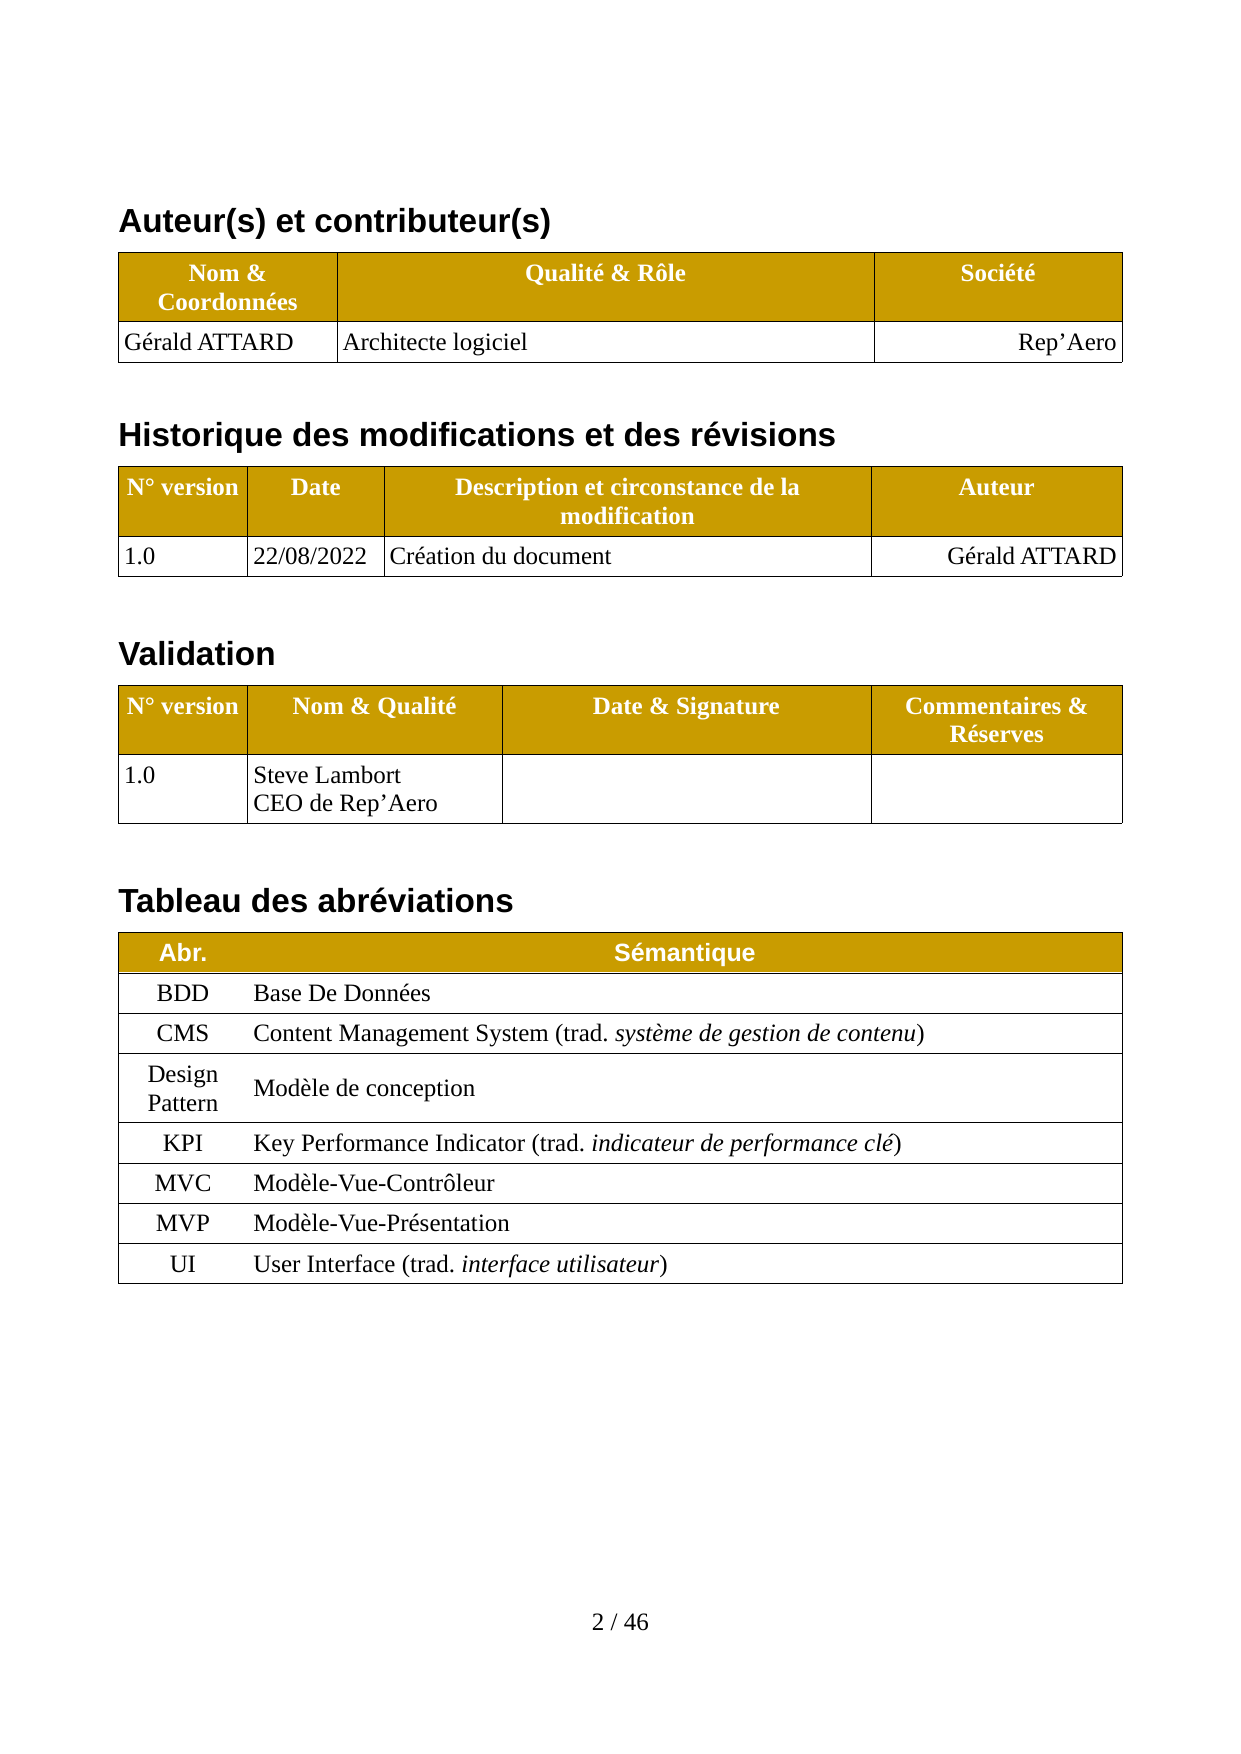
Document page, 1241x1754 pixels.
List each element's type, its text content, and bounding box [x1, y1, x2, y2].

table_header Qualité & Rôle [338, 253, 874, 321]
table_cell KPI [119, 1123, 247, 1162]
table_header N° version [119, 467, 247, 536]
table_cell Architecte logiciel [338, 322, 874, 362]
table_cell 1.0 [119, 755, 247, 823]
table_cell Création du document [385, 537, 871, 576]
subtitle Tableau des abréviations [118, 881, 1122, 919]
table_cell User Interface (trad. interface utilisateur) [247, 1244, 1122, 1283]
table_header Description et circonstance de la modification [385, 467, 871, 536]
table_cell Design Pattern [119, 1054, 247, 1122]
table_cell Gérald ATTARD [872, 537, 1122, 576]
table_cell Modèle-Vue-Présentation [247, 1204, 1122, 1243]
table_header N° version [119, 686, 247, 754]
table_cell Base De Données [247, 974, 1122, 1013]
subtitle Auteur(s) et contributeur(s) [118, 201, 1122, 240]
subtitle Validation [118, 634, 1122, 672]
table_cell MVC [119, 1164, 247, 1203]
table_cell 1.0 [119, 537, 247, 576]
table_header Date & Signature [503, 686, 871, 754]
table_header Société [875, 253, 1122, 321]
table_cell [872, 755, 1122, 823]
subtitle Historique des modifications et des révisions [118, 416, 1122, 454]
table_cell 22/08/2022 [248, 537, 384, 576]
table_cell Modèle de conception [247, 1054, 1122, 1122]
table_header Abr. [119, 933, 247, 972]
table_cell MVP [119, 1204, 247, 1243]
table_cell [503, 755, 871, 823]
table_header Nom & Coordonnées [119, 253, 337, 321]
table_cell Steve Lambort CEO de Rep’Aero [248, 755, 502, 823]
table_header Sémantique [247, 933, 1122, 972]
table_cell Modèle-Vue-Contrôleur [247, 1164, 1122, 1203]
table_header Commentaires & Réserves [872, 686, 1122, 754]
table_cell CMS [119, 1014, 247, 1053]
table_cell Gérald ATTARD [119, 322, 337, 362]
table_header Auteur [872, 467, 1122, 536]
table_cell UI [119, 1244, 247, 1283]
table_cell Rep’Aero [875, 322, 1122, 362]
table_cell Content Management System (trad. système de gestion de contenu) [247, 1014, 1122, 1053]
table_cell Key Performance Indicator (trad. indicateur de performance clé) [247, 1123, 1122, 1162]
table_header Nom & Qualité [248, 686, 502, 754]
table_header Date [248, 467, 384, 536]
table_cell BDD [119, 974, 247, 1013]
